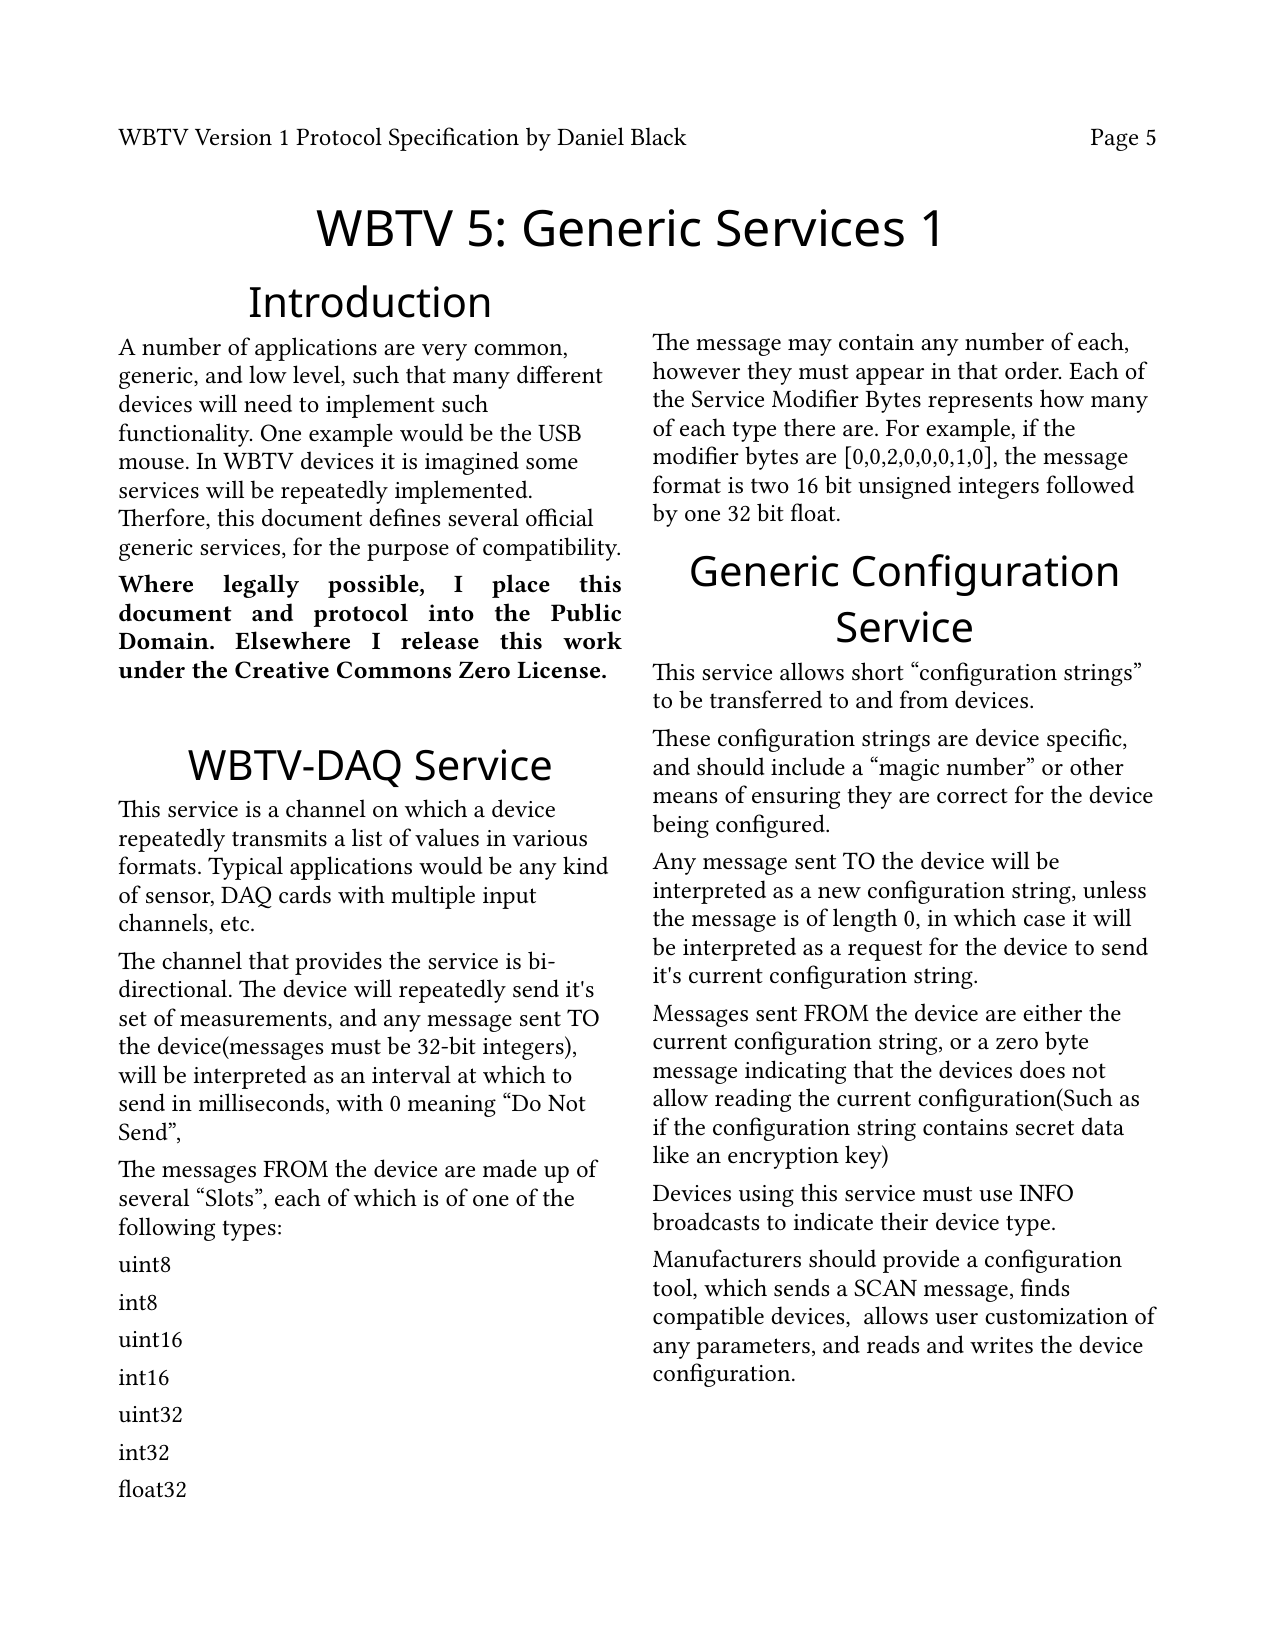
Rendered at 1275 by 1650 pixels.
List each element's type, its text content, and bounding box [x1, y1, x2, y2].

text uint16 [118, 1325, 622, 1354]
subtitle WBTV 5: Generic Services 1 [119, 193, 1144, 261]
text A number of applications are very common, generic, and low level, such that many different devices will need to implement such functionality. One example would be the USB mouse. In WBTV devices it is imagined some services will be repeatedly implemented. Therfore, this document defines several official generic services, for the purpose of compatibility. [118, 333, 622, 561]
text float32 [118, 1475, 622, 1504]
text Devices using this service must use INFO broadcasts to indicate their device type. [652, 1179, 1157, 1236]
text This service is a channel on which a device repeatedly transmits a list of values in various formats. Typical applications would be any kind of sensor, DAQ cards with multiple input channels, etc. [118, 795, 622, 938]
text Where legally possible, I place this document and protocol into the Public Domain. Elsewhere I release this work under the Creative Commons Zero License. [118, 570, 622, 684]
text The messages FROM the device are made up of several “Slots”, each of which is of one of the following types: [118, 1156, 622, 1241]
text The message may contain any number of each, however they must appear in that order. Each of the Service Modifier Bytes represents how many of each type there are. For example, if the modifier bytes are [0,0,2,0,0,0,1,0], the message format is two 16 bit unsigned integers followed by one 32 bit float. [652, 328, 1157, 528]
text uint8 [118, 1250, 622, 1279]
text The channel that provides the service is bi-directional. The device will repeatedly send it's set of measurements, and any message sent TO the device(messages must be 32-bit integers), will be interpreted as an interval at which to send in milliseconds, with 0 meaning “Do Not Send”, [118, 947, 622, 1147]
text Any message sent TO the device will be interpreted as a new configuration string, unless the message is of length 0, in which case it will be interpreted as a request for the device to send it's current configuration string. [652, 847, 1157, 990]
text These configuration strings are device specific, and should include a “magic number” or other means of ensuring they are correct for the device being configured. [652, 724, 1157, 838]
text int8 [118, 1288, 622, 1316]
subtitle WBTV-DAQ Service [118, 735, 622, 792]
text Manufacturers should provide a configuration tool, which sends a SCAN message, finds compatible devices, allows user customization of any parameters, and reads and writes the device configuration. [652, 1245, 1157, 1388]
text int32 [118, 1438, 622, 1466]
text int16 [118, 1363, 622, 1391]
text This service allows short “configuration strings” to be transferred to and from devices. [652, 658, 1157, 715]
subtitle Introduction [118, 178, 1144, 330]
text uint32 [118, 1400, 622, 1429]
text Messages sent FROM the device are either the current configuration string, or a zero byte message indicating that the devices does not allow reading the current configuration(Such as if the configuration string contains secret data like an encryption key) [652, 999, 1157, 1170]
subtitle Generic Configuration Service [652, 541, 1157, 655]
